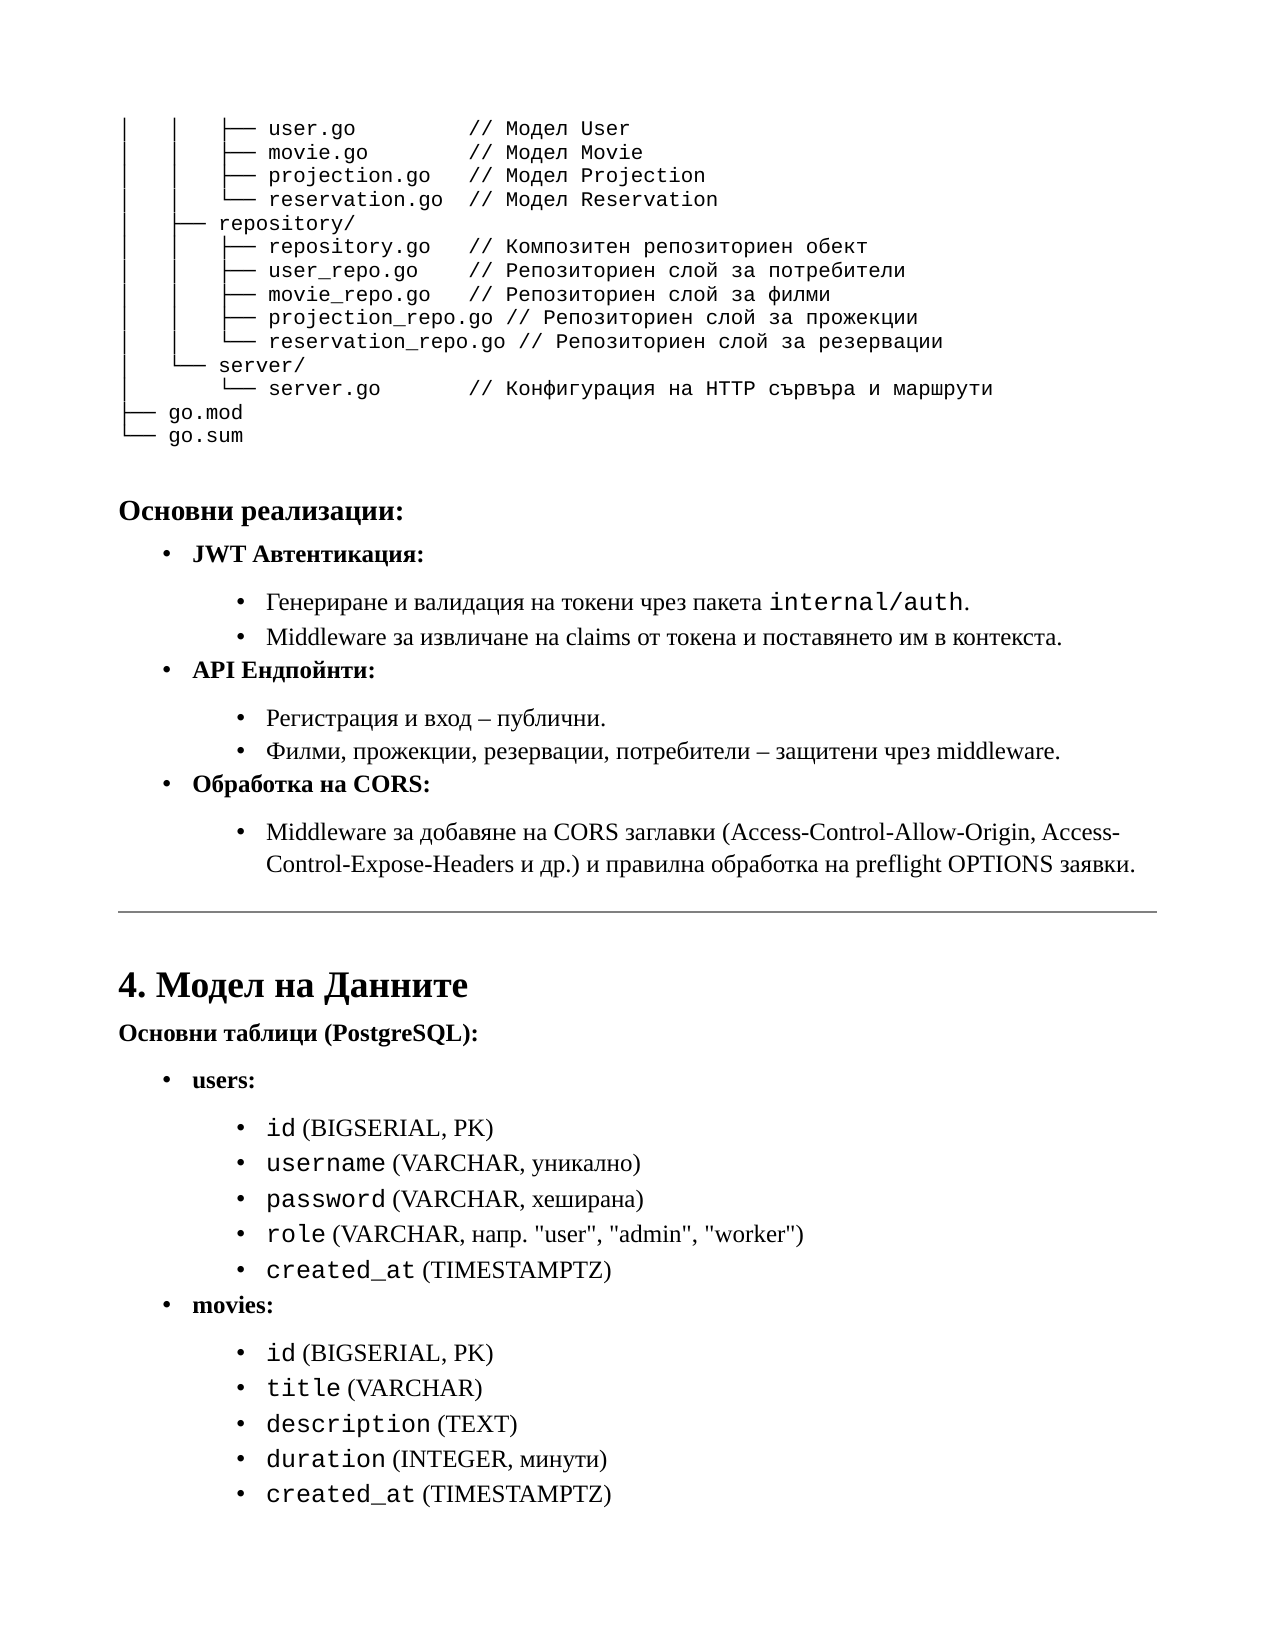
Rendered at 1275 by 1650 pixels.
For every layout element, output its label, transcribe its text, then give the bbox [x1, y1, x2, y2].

text │ ├── repository/ [125, 213, 174, 236]
text Основни таблици (PostgreSQL): [118, 1018, 1157, 1047]
text │ │ ├── movie_repo.go // Репозиториен слой за филми [175, 284, 224, 307]
text │ │ ├── user_repo.go // Репозиториен слой за потребители [118, 260, 1157, 284]
text ├── go.mod [125, 402, 1157, 426]
text │ │ ├── movie.go // Модел Movie [225, 142, 1157, 165]
list duration (INTEGER, минути) [236, 1444, 1157, 1475]
subtitle Основни реализации: [118, 493, 1157, 527]
list Филми, прожекции, резервации, потребители – защитени чрез middleware. [236, 736, 1157, 765]
list movies: [162, 1290, 1157, 1319]
list created_at (TIMESTAMPTZ) [236, 1255, 1157, 1286]
text │ │ ├── projection.go // Модел Projection [118, 165, 1157, 189]
list created_at (TIMESTAMPTZ) [236, 1479, 1157, 1510]
text │ │ └── reservation.go // Модел Reservation [118, 189, 1157, 213]
text │ │ ├── movie.go // Модел Movie [125, 142, 174, 165]
text │ ├── repository/ [175, 213, 1157, 236]
list users: [162, 1066, 1157, 1094]
text │ │ ├── movie_repo.go // Репозиториен слой за филми [225, 284, 1157, 307]
list id (BIGSERIAL, PK) [236, 1113, 1157, 1144]
text │ │ ├── repository.go // Композитен репозиториен обект [118, 236, 1157, 260]
text │ │ ├── projection_repo.go // Репозиториен слой за прожекции [118, 307, 1157, 331]
text │ │ ├── user.go // Модел User [118, 118, 1157, 142]
text │ └── server/ [118, 354, 1157, 378]
list API Ендпойнти: [162, 655, 1157, 684]
list Обработка на CORS: [162, 769, 1157, 798]
list username (VARCHAR, уникално) [236, 1148, 1157, 1179]
list description (TEXT) [236, 1409, 1157, 1439]
list password (VARCHAR, хеширана) [236, 1184, 1157, 1215]
list title (VARCHAR) [236, 1373, 1157, 1404]
list Middleware за добавяне на CORS заглавки (Access-Control-Allow-Origin, Access-Control-Expose-Headers и др.) и правилна обработка на preflight OPTIONS заявки. [236, 817, 1157, 878]
text │ │ ├── movie_repo.go // Репозиториен слой за филми [125, 284, 174, 307]
list id (BIGSERIAL, PK) [236, 1338, 1157, 1369]
subtitle 4. Модел на Данните [118, 962, 1157, 1005]
list JWT Автентикация: [162, 539, 1157, 568]
text └── go.sum [118, 426, 1157, 449]
list Регистрация и вход – публични. [236, 703, 1157, 732]
text │ │ └── reservation_repo.go // Репозиториен слой за резервации [175, 331, 1157, 354]
list Middleware за извличане на claims от токена и поставянето им в контекста. [236, 622, 1157, 651]
text │ └── server.go // Конфигурация на HTTP сървъра и маршрути [118, 378, 1157, 402]
list Генериране и валидация на токени чрез пакета internal/auth. [236, 587, 1157, 618]
list role (VARCHAR, напр. "user", "admin", "worker") [236, 1219, 1157, 1250]
text │ │ ├── movie.go // Модел Movie [175, 142, 224, 165]
